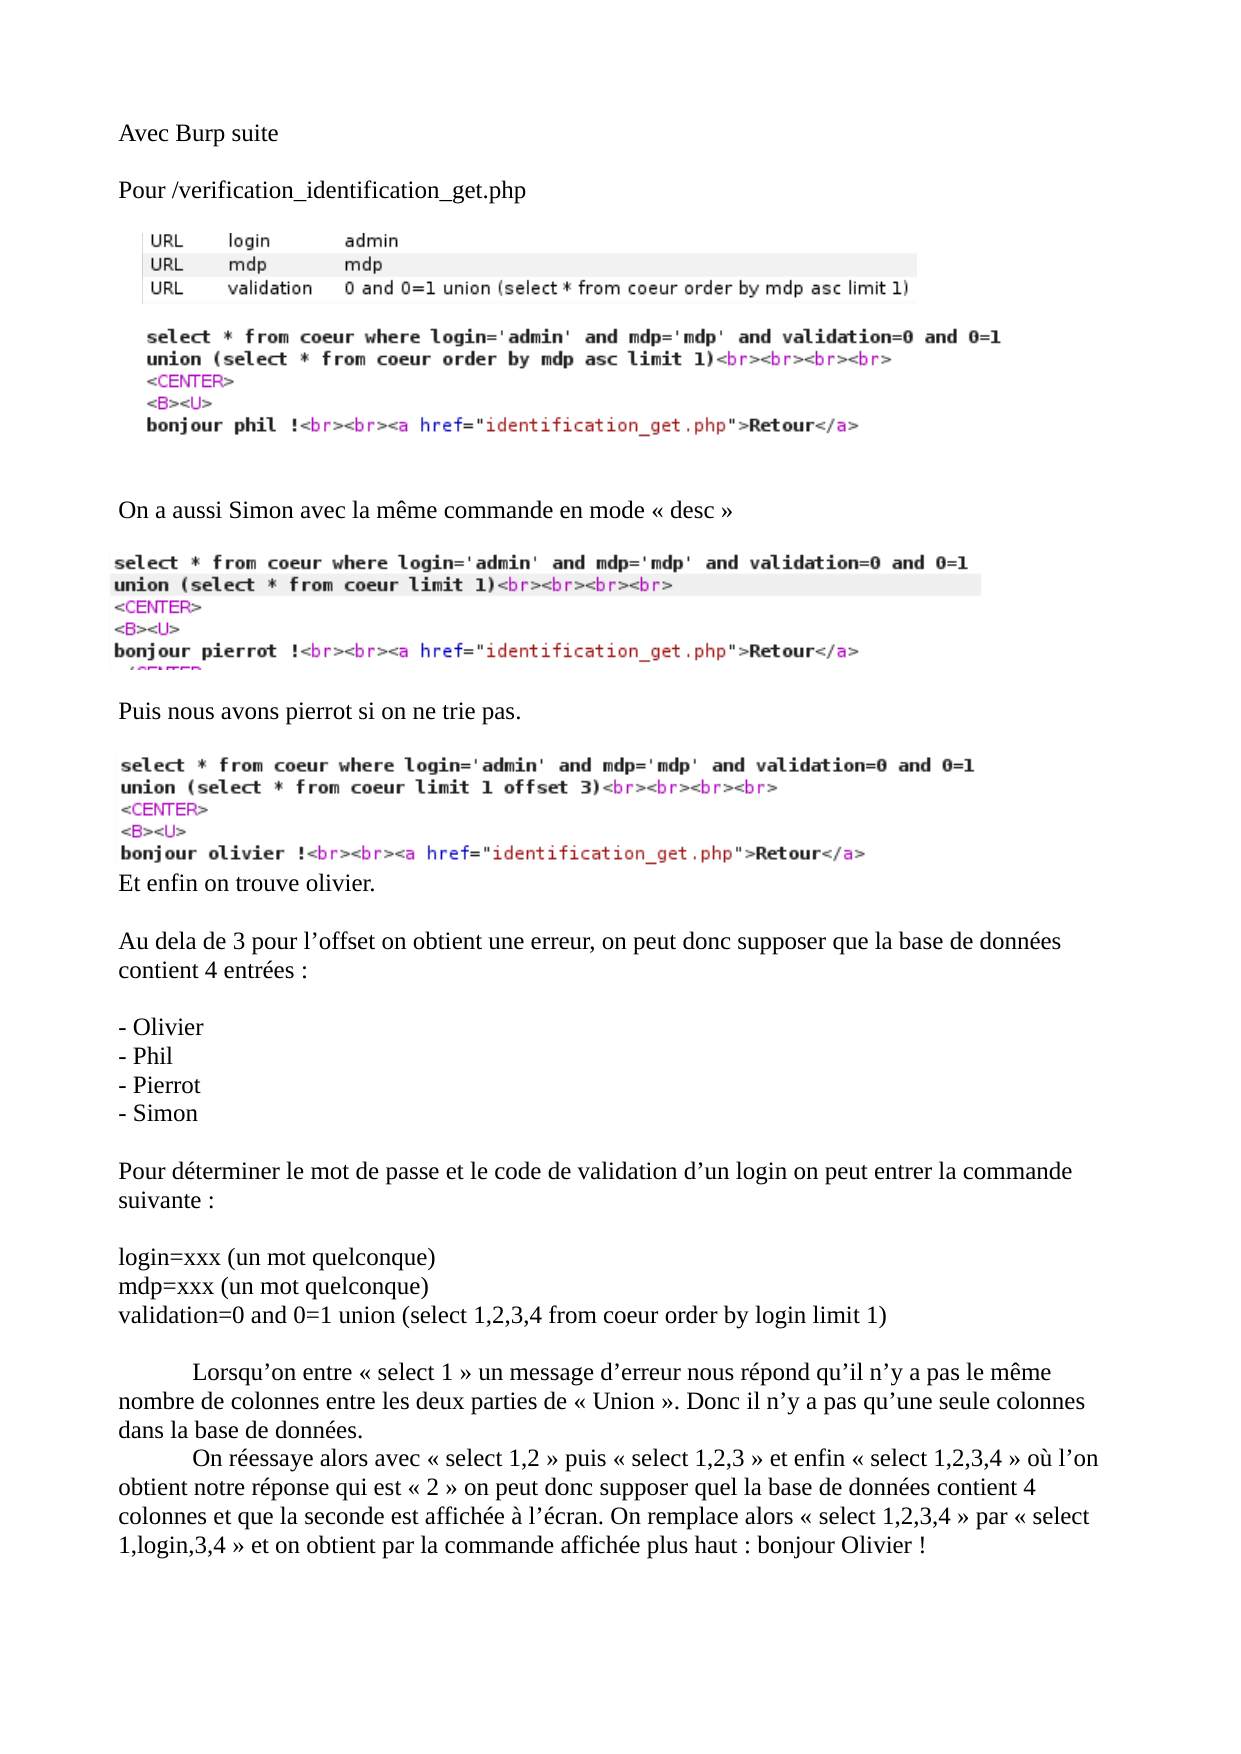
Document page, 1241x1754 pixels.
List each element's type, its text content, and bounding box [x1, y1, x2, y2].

text - Phil [118, 1041, 1122, 1070]
text Avec Burp suite [118, 118, 1122, 147]
text Lorsqu’on entre « select 1 » un message d’erreur nous répond qu’il n’y a pas le même nombre de colonnes entre les deux parties de « Union ». Donc il n’y a pas qu’une seule colonnes dans la base de données. [118, 1357, 1122, 1443]
text Puis nous avons pierrot si on ne trie pas. [118, 696, 1122, 725]
picture [142, 233, 917, 304]
text - Simon [118, 1098, 1122, 1127]
text On réessaye alors avec « select 1,2 » puis « select 1,2,3 » et enfin « select 1,2,3,4 » où l’on obtient notre réponse qui est « 2 » on peut donc supposer quel la base de données contient 4 colonnes et que la seconde est affichée à l’écran. On remplace alors « select 1,2,3,4 » par « select 1,login,3,4 » et on obtient par la commande affichée plus haut : bonjour Olivier ! [118, 1443, 1122, 1558]
text - Pierrot [118, 1070, 1122, 1098]
picture [109, 552, 982, 670]
text validation=0 and 0=1 union (select 1,2,3,4 from coeur order by login limit 1) [118, 1300, 1122, 1328]
picture [143, 326, 1007, 438]
text Et enfin on trouve olivier. Au dela de 3 pour l’offset on obtient une erreur, on peut donc supposer que la base de données contient 4 entrées : [118, 868, 1122, 983]
text login=xxx (un mot quelconque) [118, 1242, 1122, 1271]
text Pour /verification_identification_get.php [118, 176, 1122, 204]
text On a aussi Simon avec la même commande en mode « desc » [118, 495, 1122, 523]
text mdp=xxx (un mot quelconque) [118, 1271, 1122, 1300]
text - Olivier [118, 1012, 1122, 1041]
picture [114, 753, 979, 866]
text Pour déterminer le mot de passe et le code de validation d’un login on peut entrer la commande suivante : [118, 1156, 1122, 1213]
